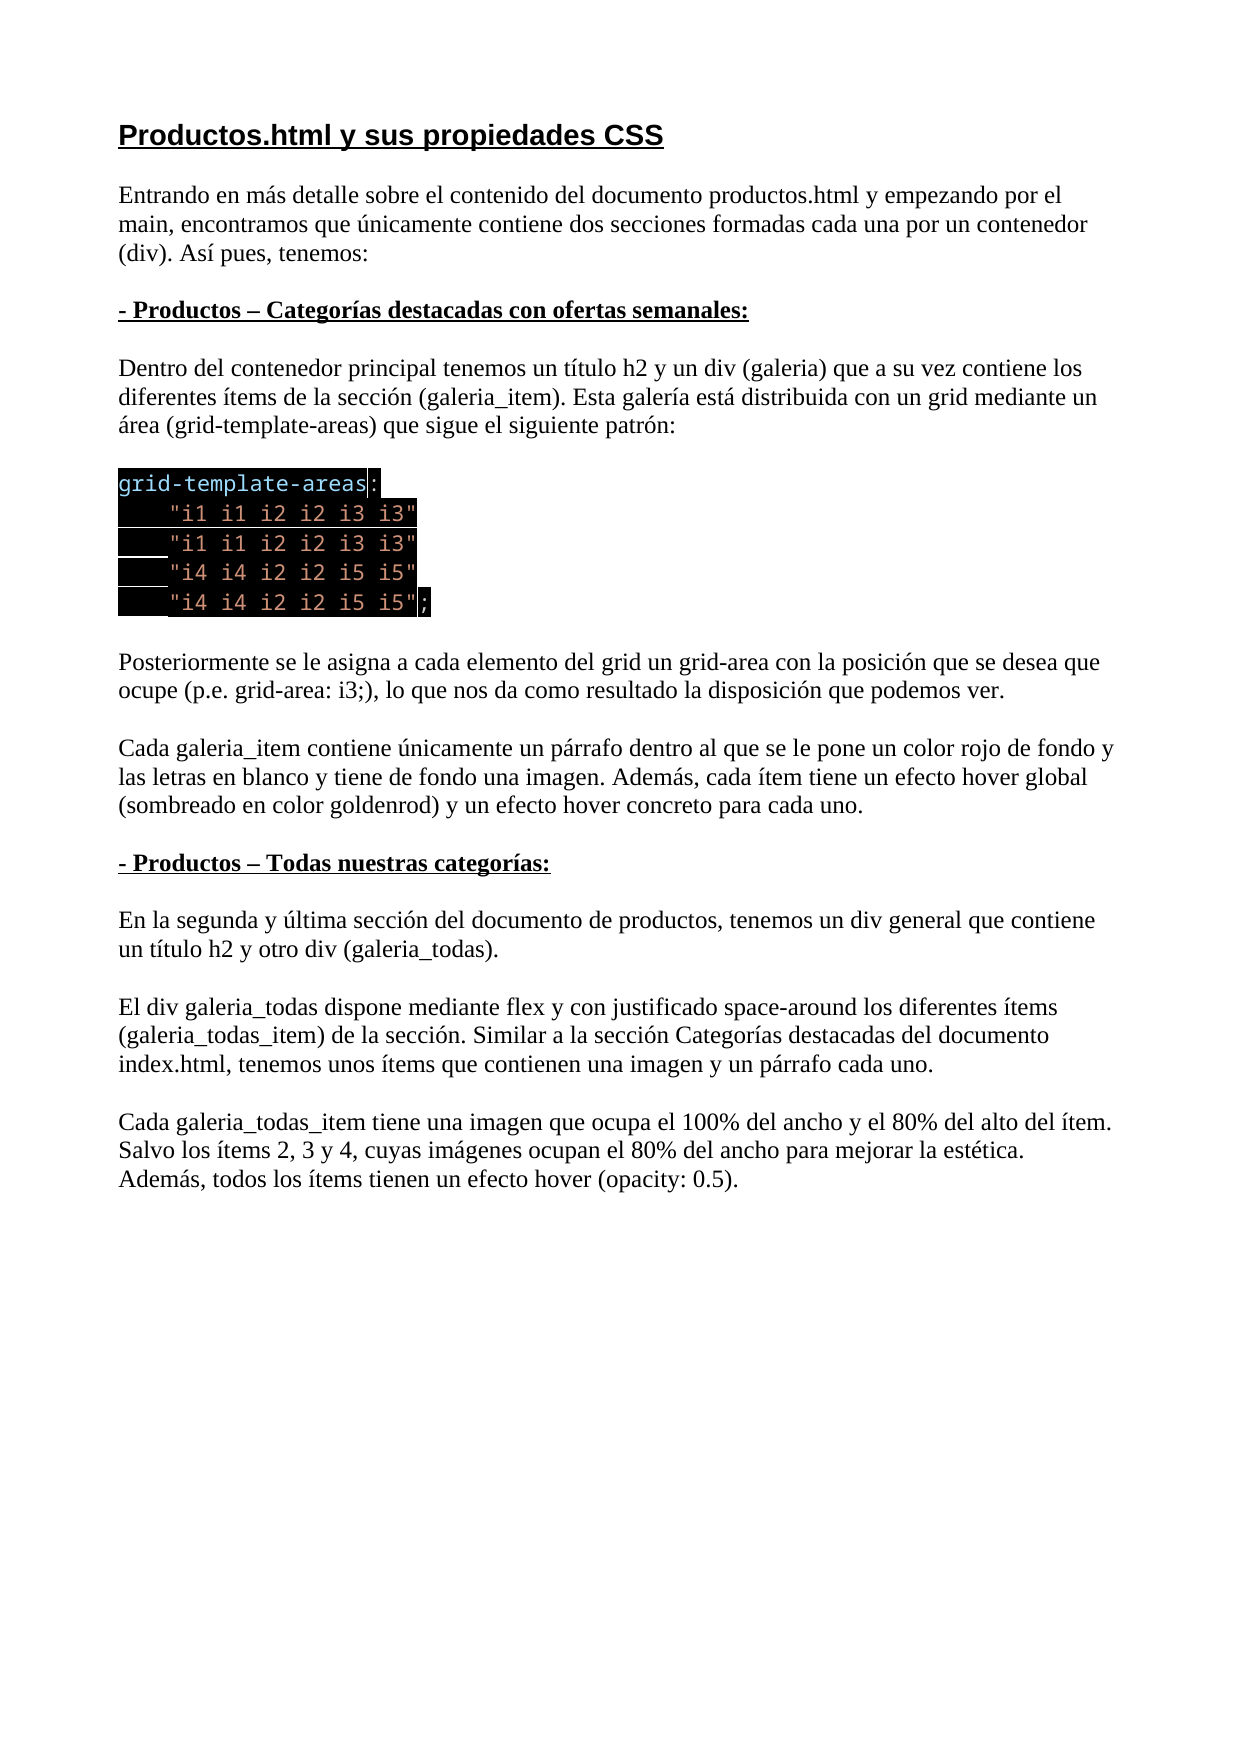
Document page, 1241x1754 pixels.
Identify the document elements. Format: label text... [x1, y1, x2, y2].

text "i1 i1 i2 i2 i3 i3" [118, 498, 1122, 527]
text grid-template-areas: [118, 468, 1122, 498]
text Además, todos los ítems tienen un efecto hover (opacity: 0.5). [118, 1164, 1122, 1193]
text - Productos – Todas nuestras categorías: [118, 848, 1122, 877]
text Posteriormente se le asigna a cada elemento del grid un grid-area con la posición que se desea que ocupe (p.e. grid-area: i3;), lo que nos da como resultado la disposición que podemos ver. [118, 647, 1122, 704]
text "i4 i4 i2 i2 i5 i5"; [118, 587, 1122, 617]
text Cada galeria_todas_item tiene una imagen que ocupa el 100% del ancho y el 80% del alto del ítem. [118, 1107, 1122, 1135]
text "i4 i4 i2 i2 i5 i5" [118, 557, 1122, 587]
text Salvo los ítems 2, 3 y 4, cuyas imágenes ocupan el 80% del ancho para mejorar la estética. [118, 1135, 1122, 1164]
text "i1 i1 i2 i2 i3 i3" [118, 527, 1122, 557]
text Cada galeria_item contiene únicamente un párrafo dentro al que se le pone un color rojo de fondo y las letras en blanco y tiene de fondo una imagen. Además, cada ítem tiene un efecto hover global (sombreado en color goldenrod) y un efecto hover concreto para cada uno. [118, 733, 1122, 819]
text - Productos – Categorías destacadas con ofertas semanales: [118, 295, 1122, 324]
text En la segunda y última sección del documento de productos, tenemos un div general que contiene un título h2 y otro div (galeria_todas). [118, 905, 1122, 963]
text El div galeria_todas dispone mediante flex y con justificado space-around los diferentes ítems (galeria_todas_item) de la sección. Similar a la sección Categorías destacadas del documento index.html, tenemos unos ítems que contienen una imagen y un párrafo cada uno. [118, 992, 1122, 1078]
text Entrando en más detalle sobre el contenido del documento productos.html y empezando por el main, encontramos que únicamente contiene dos secciones formadas cada una por un contenedor (div). Así pues, tenemos: [118, 180, 1122, 267]
text Productos.html y sus propiedades CSS [118, 118, 1122, 152]
text Dentro del contenedor principal tenemos un título h2 y un div (galeria) que a su vez contiene los diferentes ítems de la sección (galeria_item). Esta galería está distribuida con un grid mediante un área (grid-template-areas) que sigue el siguiente patrón: [118, 353, 1122, 439]
